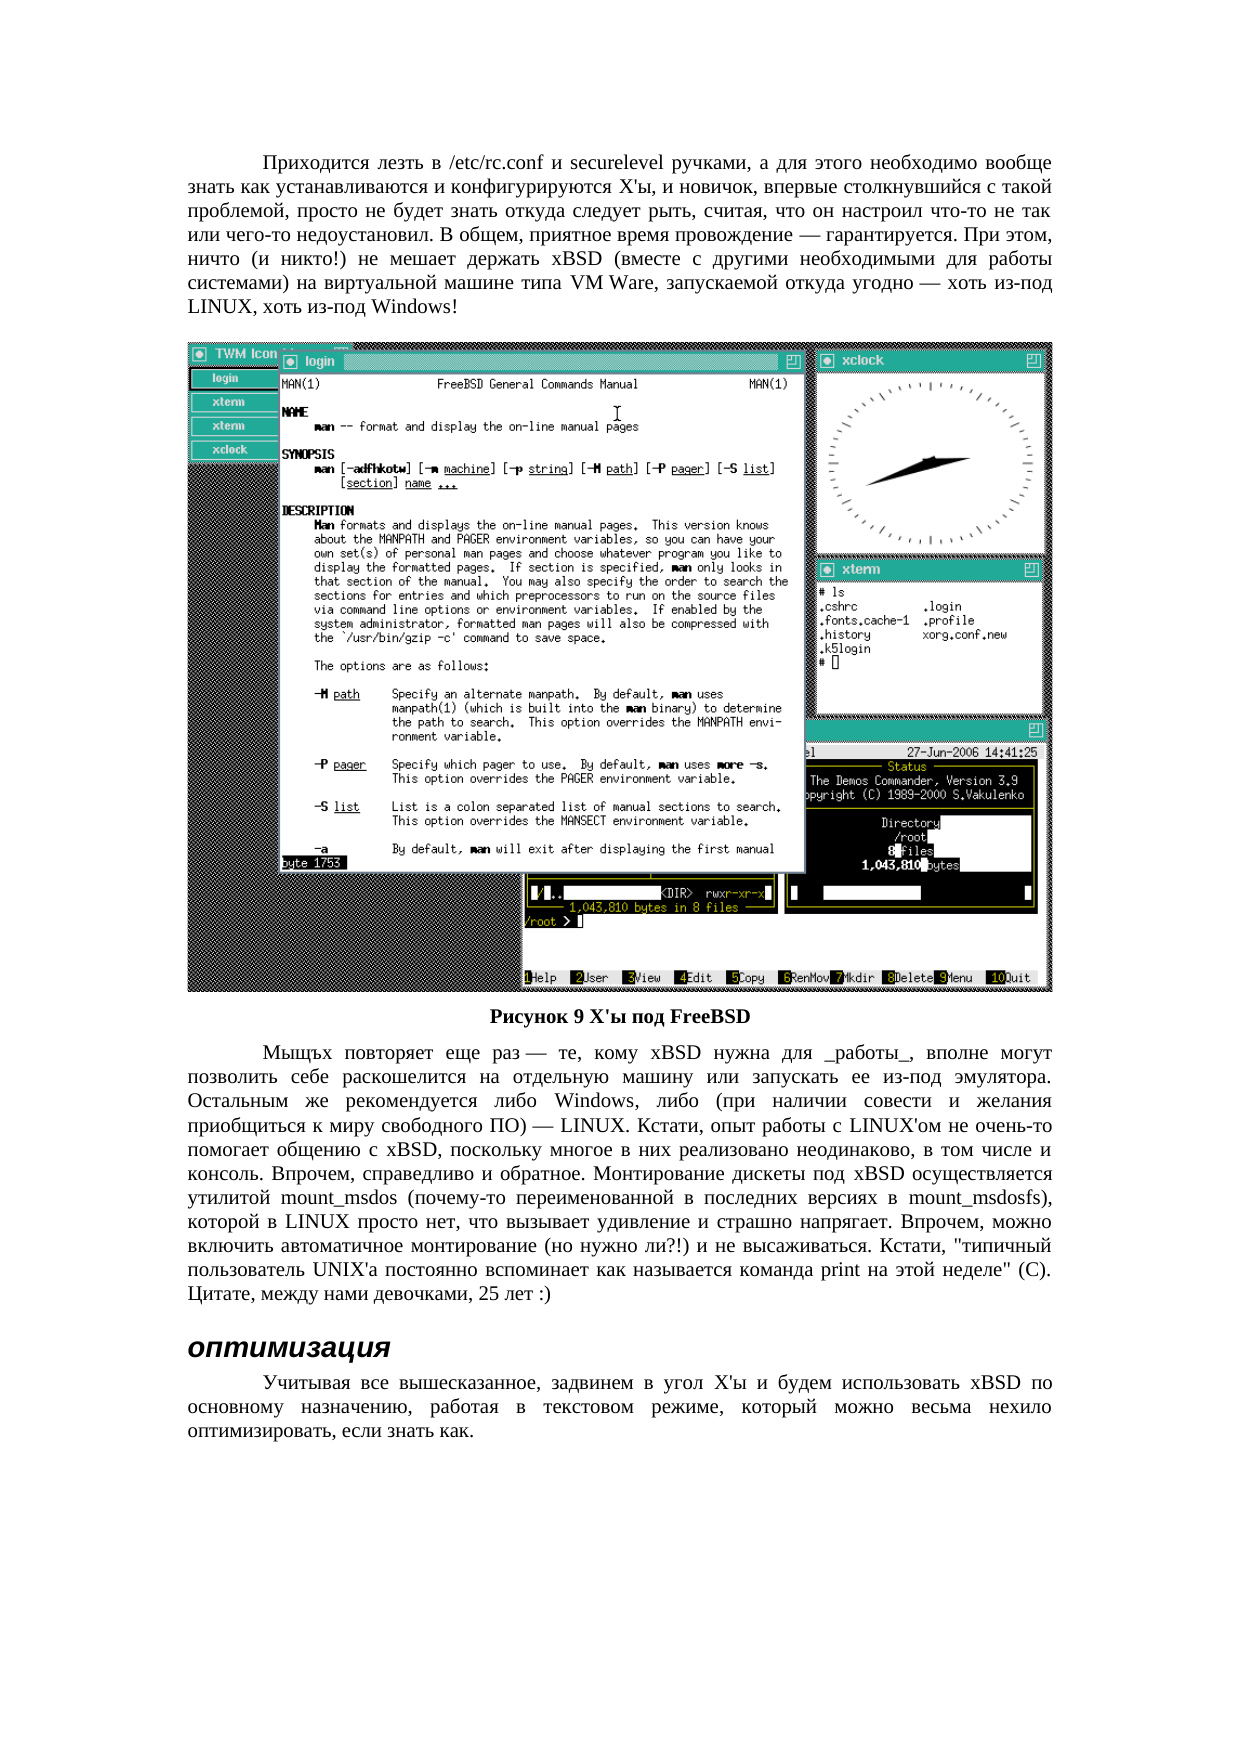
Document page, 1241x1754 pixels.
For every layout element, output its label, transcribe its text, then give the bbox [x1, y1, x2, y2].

text Рисунок 9 X'ы под FreeBSD [187, 1004, 1053, 1028]
picture [187, 342, 1053, 992]
text Мыщъх повторяет еще раз — те, кому xBSD нужна для _работы_, вполне могут позволить себе раскошелится на отдельную машину или запускать ее из-под эмулятора. Остальным же рекомендуется либо Windows, либо (при наличии совести и желания приобщиться к миру свободного ПО) — LINUX. Кстати, опыт работы с LINUX'ом не очень-то помогает общению с xBSD, поскольку многое в них реализовано неодинаково, в том числе и консоль. Впрочем, справедливо и обратное. Монтирование дискеты под xBSD осуществляется утилитой mount_msdos (почему-то переименованной в последних версиях в mount_msdosfs), которой в LINUX просто нет, что вызывает удивление и страшно напрягает. Впрочем, можно включить автоматичное монтирование (но нужно ли?!) и не высаживаться. Кстати, "типичный пользователь UNIX'а постоянно вспоминает как называется команда print на этой неделе" (С). Цитате, между нами девочками, 25 лет :) [187, 1040, 1053, 1305]
text Учитывая все вышесказанное, задвинем в угол X'ы и будем использовать xBSD по основному назначению, работая в текстовом режиме, который можно весьма нехило оптимизировать, если знать как. [187, 1370, 1053, 1442]
text Приходится лезть в /etc/rc.conf и securelevel ручками, а для этого необходимо вообще знать как устанавливаются и конфигурируются X'ы, и новичок, впервые столкнувшийся с такой проблемой, просто не будет знать откуда следует рыть, считая, что он настроил что-то не так или чего-то недоустановил. В общем, приятное время провождение — гарантируется. При этом, ничто (и никто!) не мешает держать xBSD (вместе с другими необходимыми для работы системами) на виртуальной машине типа VM Ware, запускаемой откуда угодно — хоть из-под LINUX, хоть из-под Windows! [187, 150, 1053, 318]
subtitle оптимизация [187, 1330, 1053, 1363]
